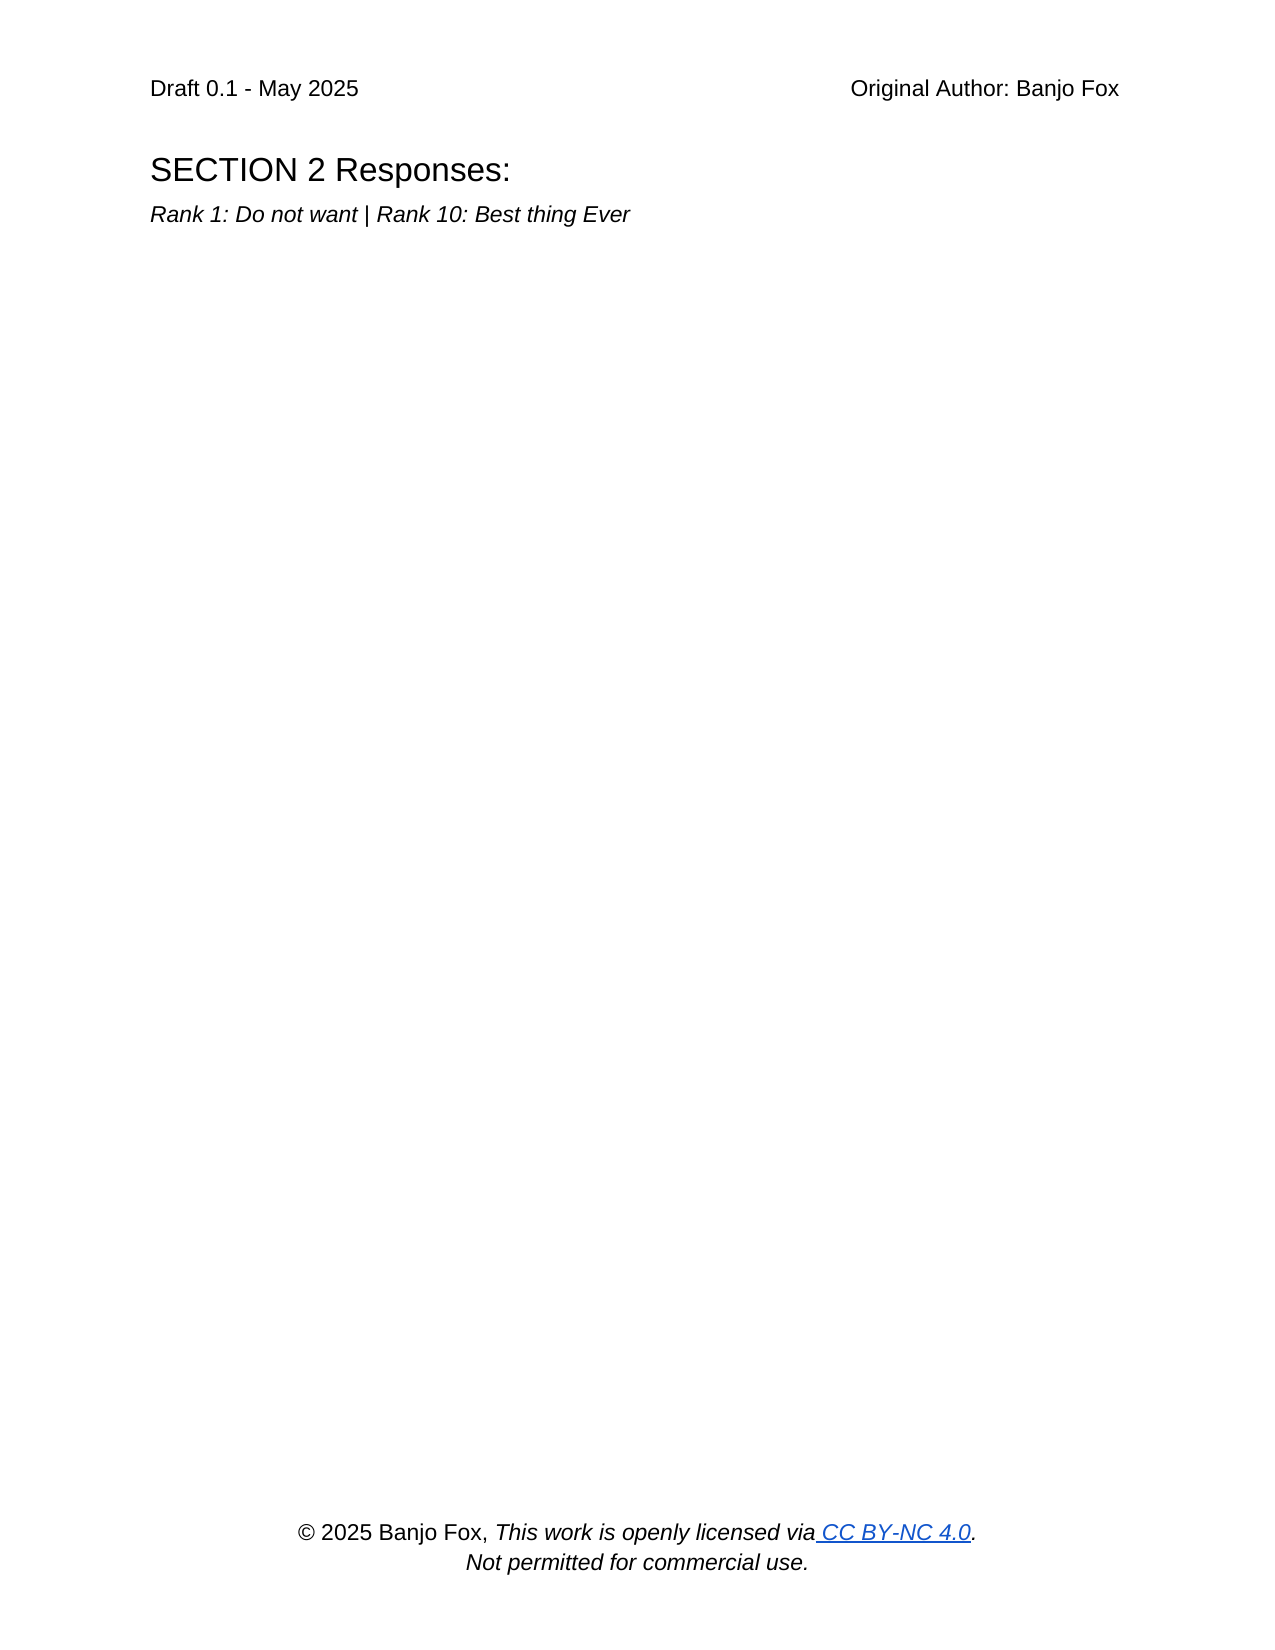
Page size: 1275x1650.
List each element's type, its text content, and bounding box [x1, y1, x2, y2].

subtitle SECTION 2 Responses: [150, 150, 1125, 188]
text Rank 1: Do not want | Rank 10: Best thing Ever [150, 201, 1125, 227]
